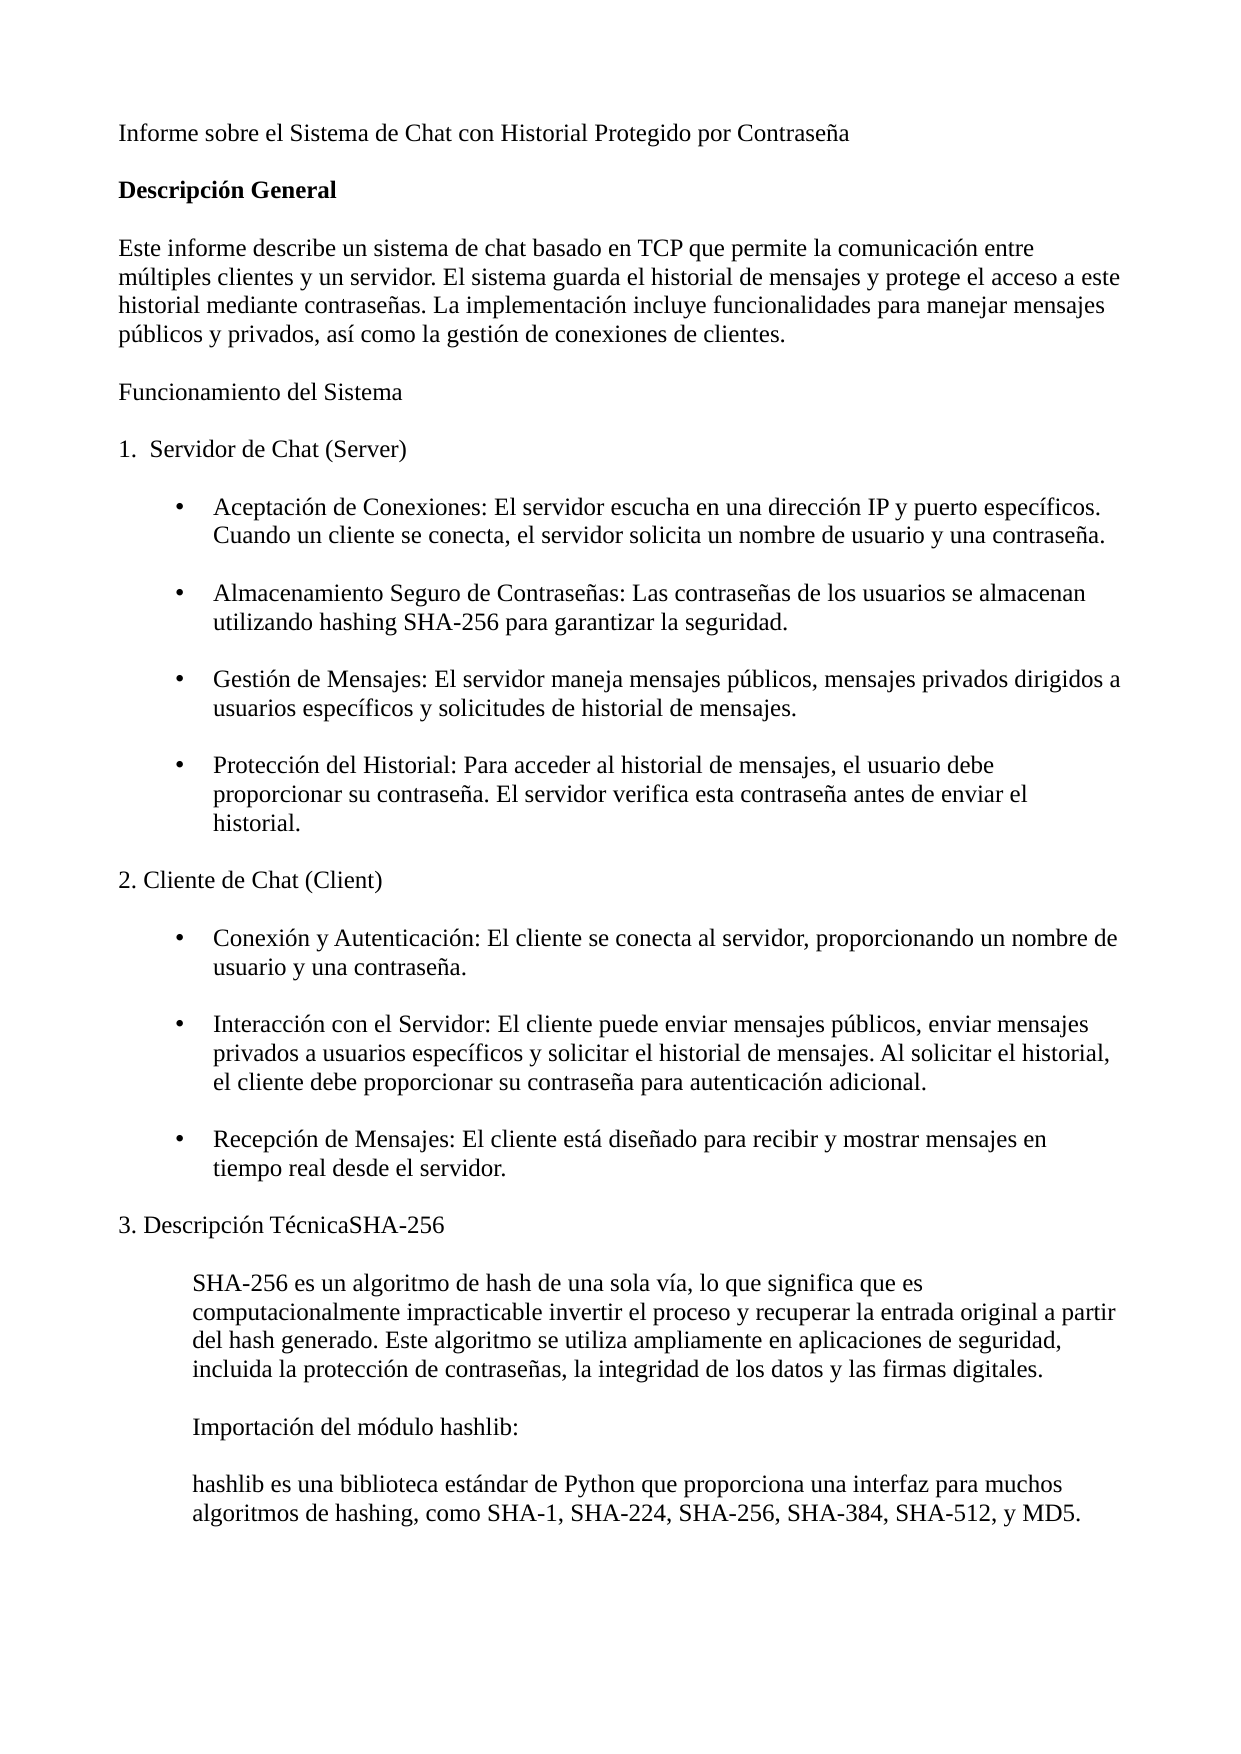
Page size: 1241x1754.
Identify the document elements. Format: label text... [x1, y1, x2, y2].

text Importación del módulo hashlib: [192, 1412, 1122, 1441]
list Gestión de Mensajes: El servidor maneja mensajes públicos, mensajes privados dirigidos a usuarios específicos y solicitudes de historial de mensajes. [175, 664, 1122, 722]
list Almacenamiento Seguro de Contraseñas: Las contraseñas de los usuarios se almacenan utilizando hashing SHA-256 para garantizar la seguridad. [175, 578, 1122, 636]
text 3. Descripción TécnicaSHA-256 [118, 1211, 1122, 1239]
list Recepción de Mensajes: El cliente está diseñado para recibir y mostrar mensajes en tiempo real desde el servidor. [175, 1124, 1122, 1182]
text Descripción General [118, 176, 1122, 204]
text 2. Cliente de Chat (Client) [118, 866, 1122, 894]
list Conexión y Autenticación: El cliente se conecta al servidor, proporcionando un nombre de usuario y una contraseña. [175, 923, 1122, 981]
list Aceptación de Conexiones: El servidor escucha en una dirección IP y puerto específicos. Cuando un cliente se conecta, el servidor solicita un nombre de usuario y una contraseña. [175, 492, 1122, 549]
list Protección del Historial: Para acceder al historial de mensajes, el usuario debe proporcionar su contraseña. El servidor verifica esta contraseña antes de enviar el historial. [175, 751, 1122, 837]
text Este informe describe un sistema de chat basado en TCP que permite la comunicación entre múltiples clientes y un servidor. El sistema guarda el historial de mensajes y protege el acceso a este historial mediante contraseñas. La implementación incluye funcionalidades para manejar mensajes públicos y privados, así como la gestión de conexiones de clientes. [118, 233, 1122, 348]
text 1. Servidor de Chat (Server) [118, 434, 1122, 463]
list Interacción con el Servidor: El cliente puede enviar mensajes públicos, enviar mensajes privados a usuarios específicos y solicitar el historial de mensajes. Al solicitar el historial, el cliente debe proporcionar su contraseña para autenticación adicional. [175, 1009, 1122, 1096]
text Funcionamiento del Sistema [118, 377, 1122, 406]
text SHA-256 es un algoritmo de hash de una sola vía, lo que significa que es computacionalmente impracticable invertir el proceso y recuperar la entrada original a partir del hash generado. Este algoritmo se utiliza ampliamente en aplicaciones de seguridad, incluida la protección de contraseñas, la integridad de los datos y las firmas digitales. [192, 1268, 1122, 1383]
text Informe sobre el Sistema de Chat con Historial Protegido por Contraseña [118, 118, 1122, 147]
text hashlib es una biblioteca estándar de Python que proporciona una interfaz para muchos algoritmos de hashing, como SHA-1, SHA-224, SHA-256, SHA-384, SHA-512, y MD5. [192, 1469, 1122, 1527]
